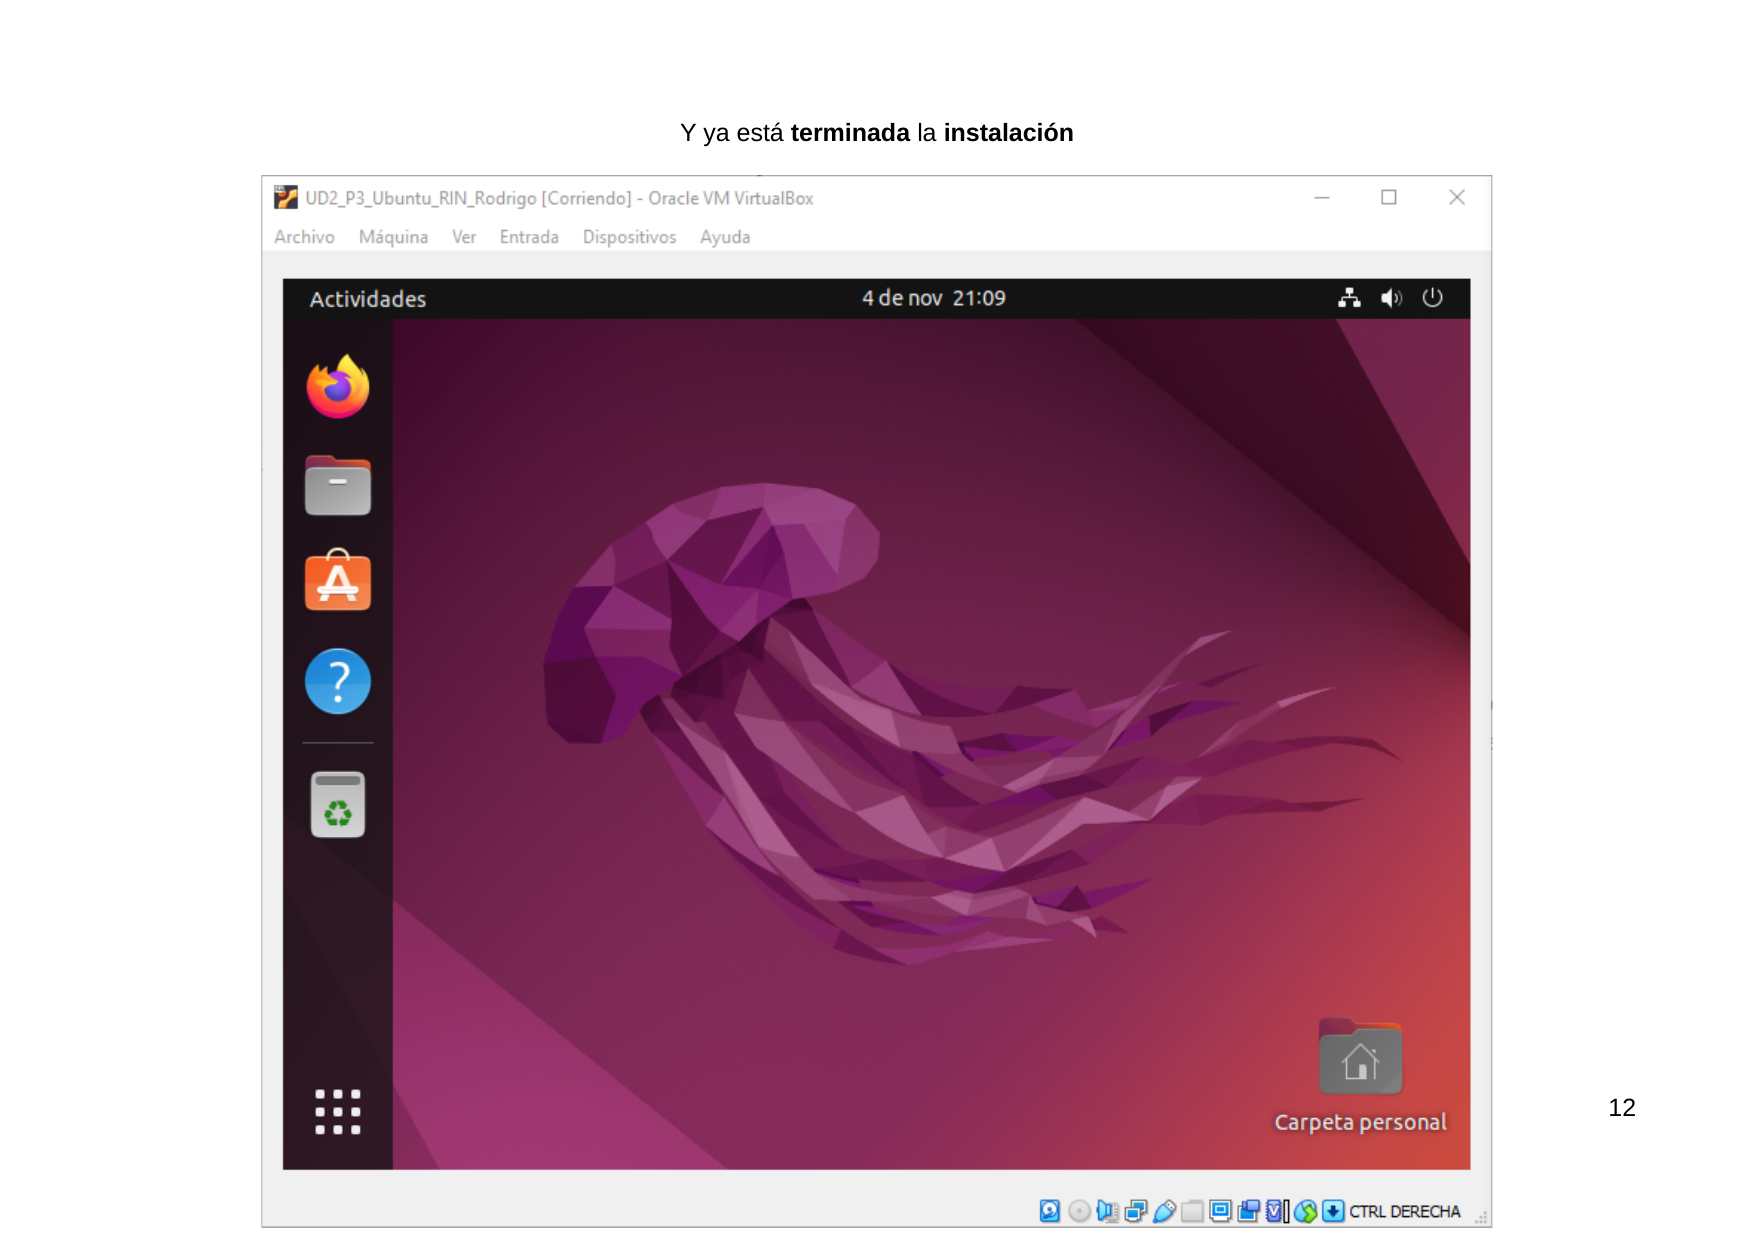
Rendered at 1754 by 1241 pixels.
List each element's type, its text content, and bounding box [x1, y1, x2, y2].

text Y ya está terminada la instalación [118, 118, 1636, 147]
picture [261, 175, 1493, 1228]
